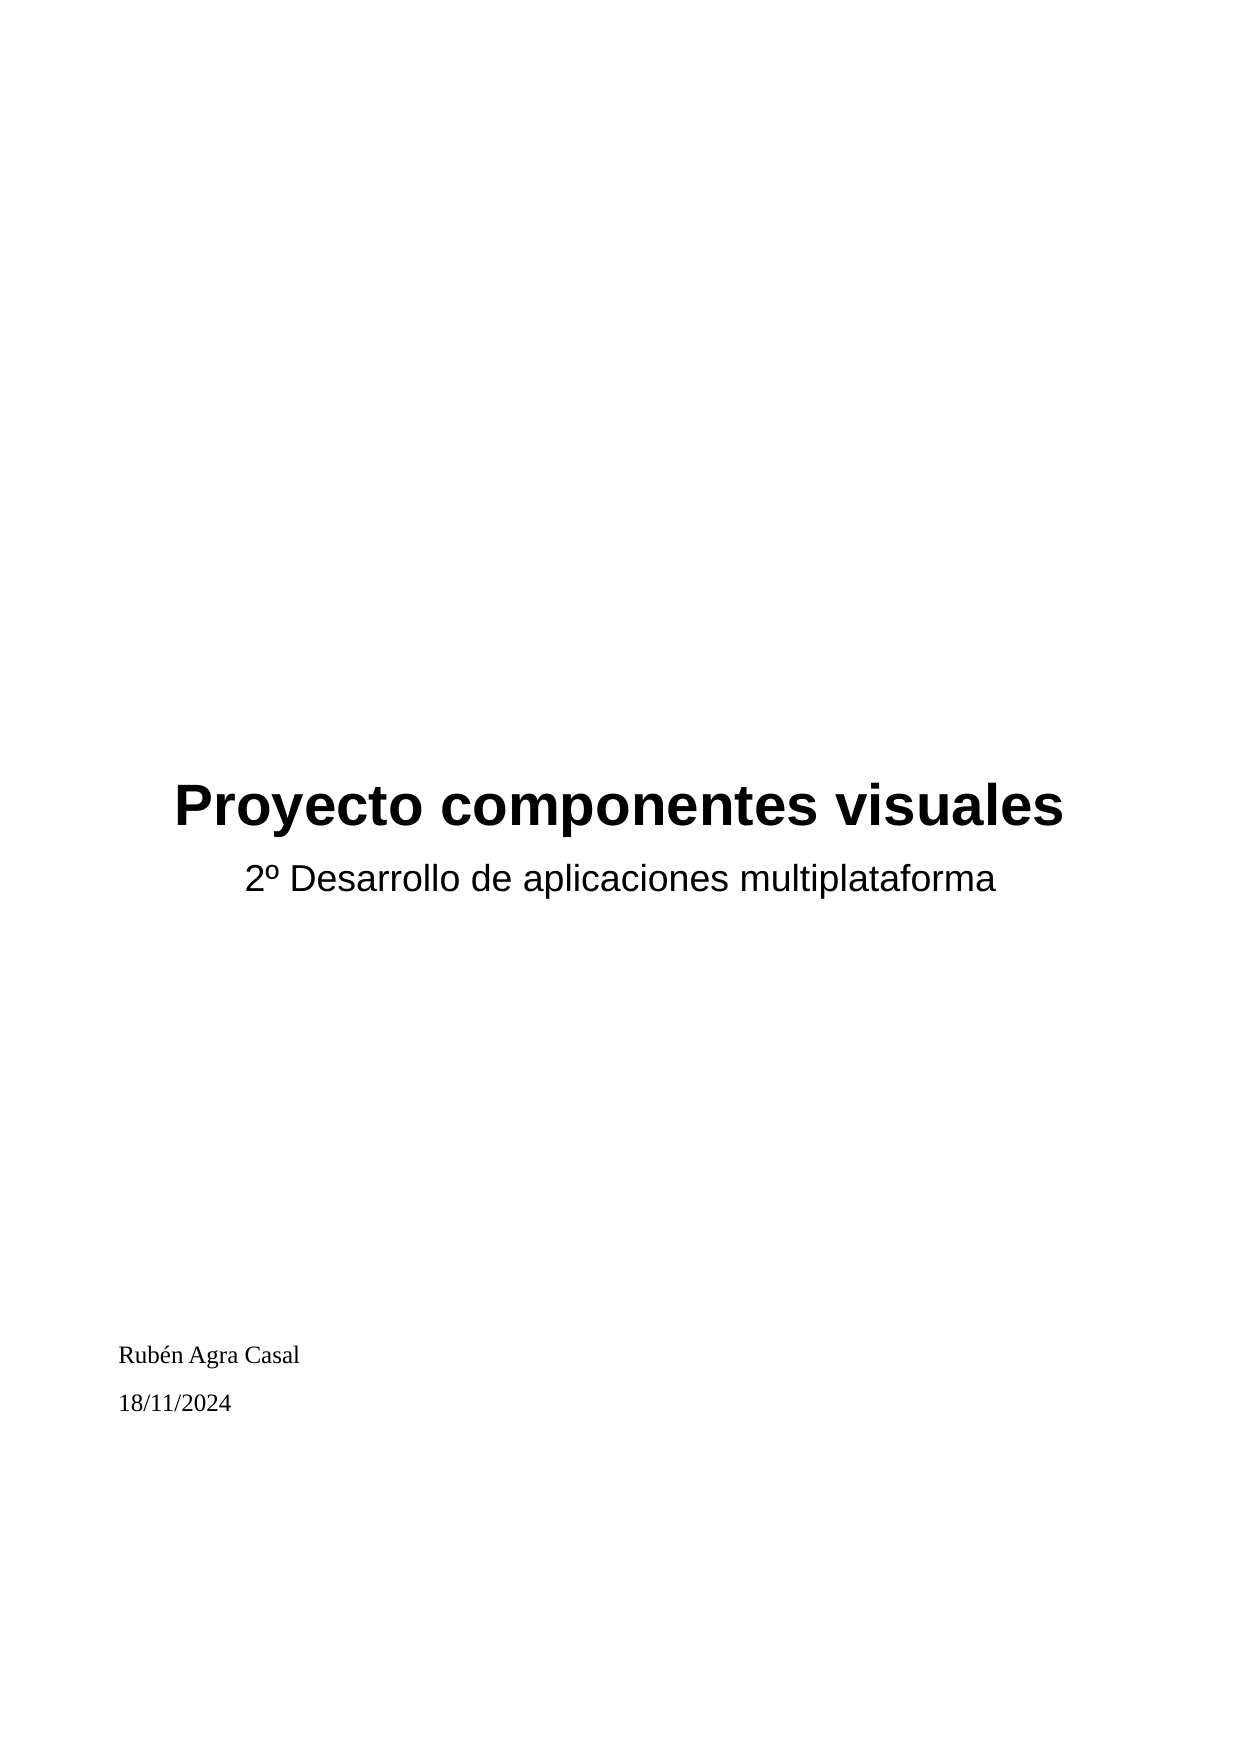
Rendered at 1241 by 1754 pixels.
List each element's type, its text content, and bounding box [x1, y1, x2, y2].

subtitle 2º Desarrollo de aplicaciones multiplataforma [118, 856, 1122, 899]
title Proyecto componentes visuales [118, 771, 1122, 838]
text 18/11/2024 [118, 1388, 1122, 1417]
text Rubén Agra Casal [118, 1341, 1122, 1369]
